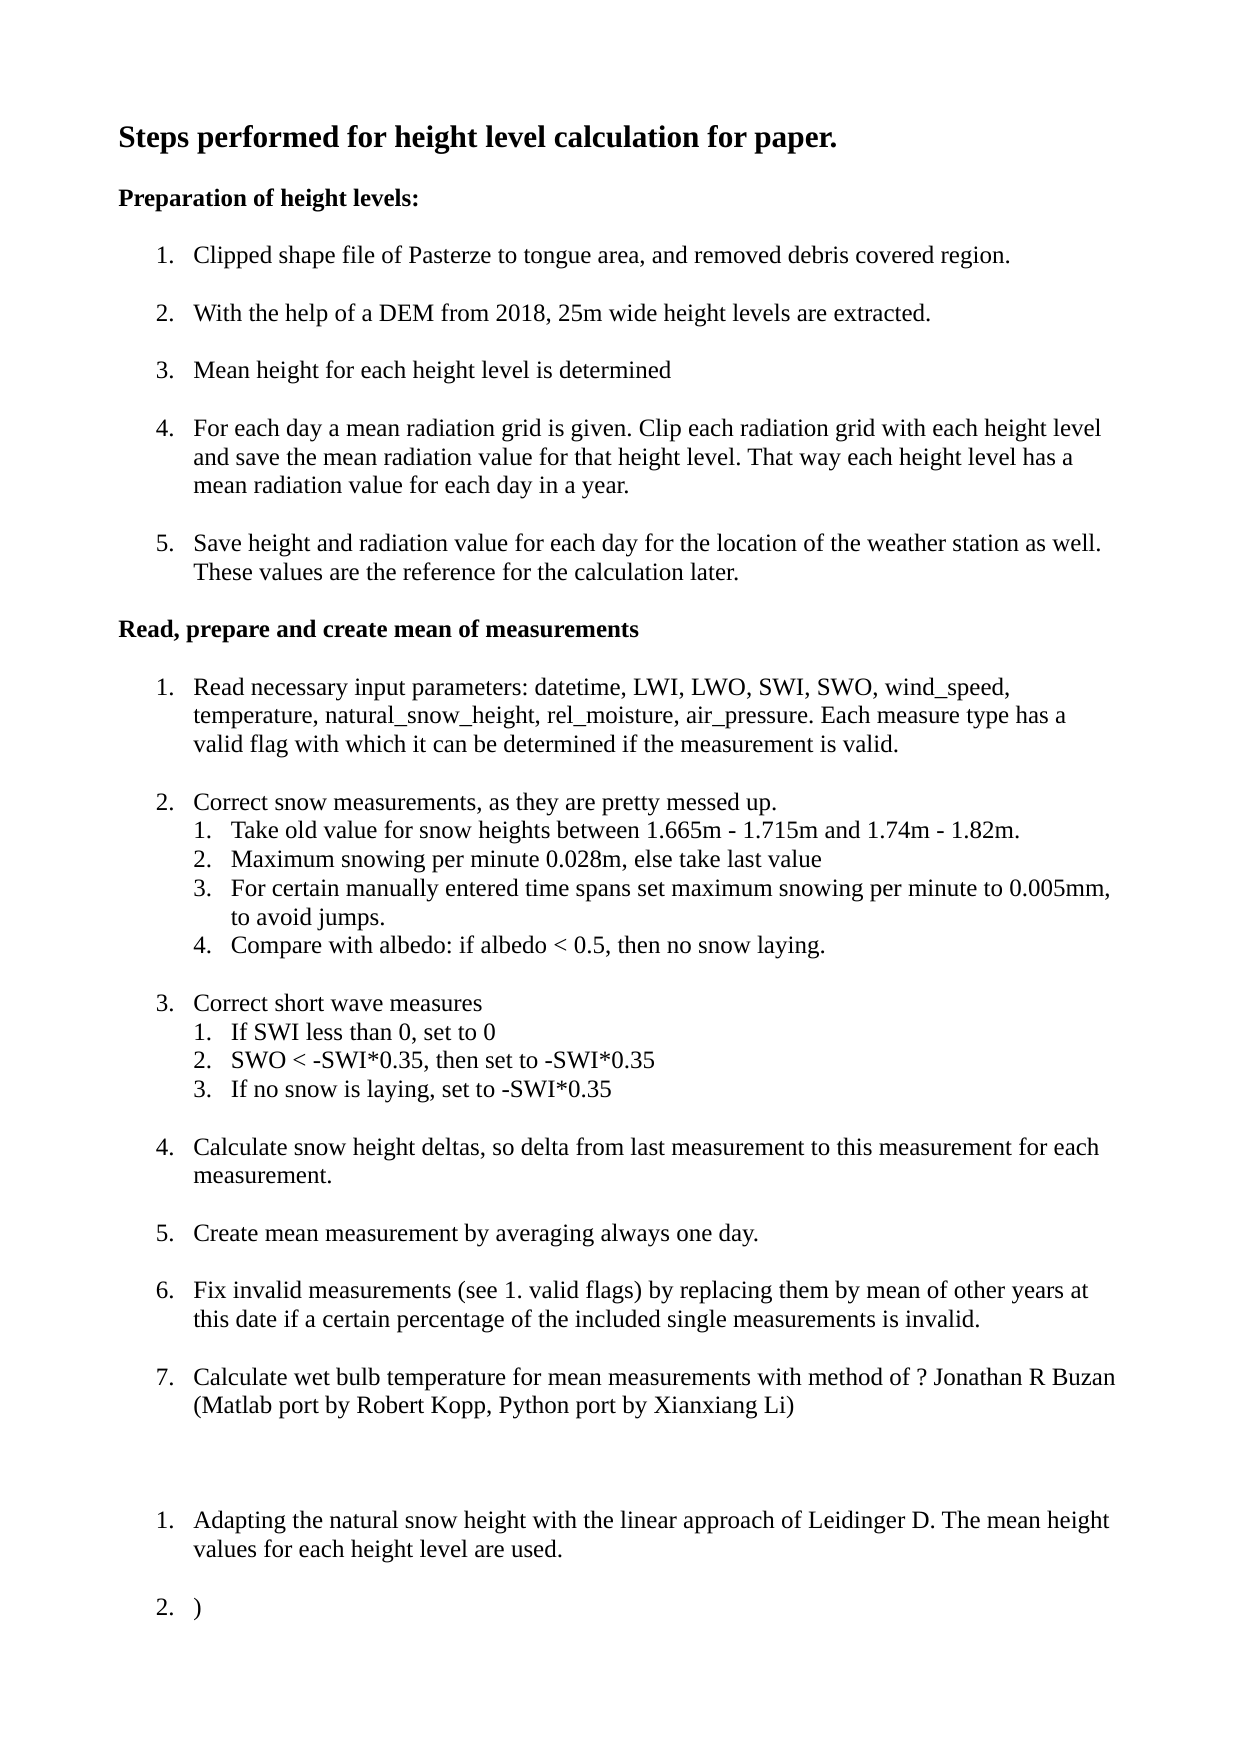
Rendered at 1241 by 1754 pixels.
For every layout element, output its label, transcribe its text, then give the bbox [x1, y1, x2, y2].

list Adapting the natural snow height with the linear approach of Leidinger D. The mean height values for each height level are used. [156, 1505, 1122, 1563]
text Preparation of height levels: [118, 183, 1122, 212]
list With the help of a DEM from 2018, 25m wide height levels are extracted. [156, 298, 1122, 327]
list If no snow is laying, set to -SWI*0.35 [193, 1074, 1122, 1103]
list Correct snow measurements, as they are pretty messed up. [156, 787, 1122, 815]
list Calculate wet bulb temperature for mean measurements with method of ? Jonathan R Buzan (Matlab port by Robert Kopp, Python port by Xianxiang Li) [156, 1362, 1122, 1419]
list ) [156, 1592, 1122, 1620]
list Save height and radiation value for each day for the location of the weather station as well. These values are the reference for the calculation later. [156, 528, 1122, 585]
list SWO < -SWI*0.35, then set to -SWI*0.35 [193, 1045, 1122, 1074]
text Read, prepare and create mean of measurements [118, 614, 1122, 643]
list For each day a mean radiation grid is given. Clip each radiation grid with each height level and save the mean radiation value for that height level. That way each height level has a mean radiation value for each day in a year. [156, 413, 1122, 499]
list Fix invalid measurements (see 1. valid flags) by replacing them by mean of other years at this date if a certain percentage of the included single measurements is invalid. [156, 1275, 1122, 1333]
list Take old value for snow heights between 1.665m - 1.715m and 1.74m - 1.82m. [193, 815, 1122, 844]
list Read necessary input parameters: datetime, LWI, LWO, SWI, SWO, wind_speed, temperature, natural_snow_height, rel_moisture, air_pressure. Each measure type has a valid flag with which it can be determined if the measurement is valid. [156, 672, 1122, 758]
list Maximum snowing per minute 0.028m, else take last value [193, 844, 1122, 873]
list Mean height for each height level is determined [156, 355, 1122, 384]
list Calculate snow height deltas, so delta from last measurement to this measurement for each measurement. [156, 1132, 1122, 1189]
list If SWI less than 0, set to 0 [193, 1017, 1122, 1045]
list Clipped shape file of Pasterze to tongue area, and removed debris covered region. [156, 240, 1122, 269]
text Steps performed for height level calculation for paper. [118, 118, 1122, 154]
list Compare with albedo: if albedo < 0.5, then no snow laying. [193, 930, 1122, 988]
list For certain manually entered time spans set maximum snowing per minute to 0.005mm, to avoid jumps. [193, 873, 1122, 930]
list Create mean measurement by averaging always one day. [156, 1218, 1122, 1247]
list Correct short wave measures [156, 988, 1122, 1017]
